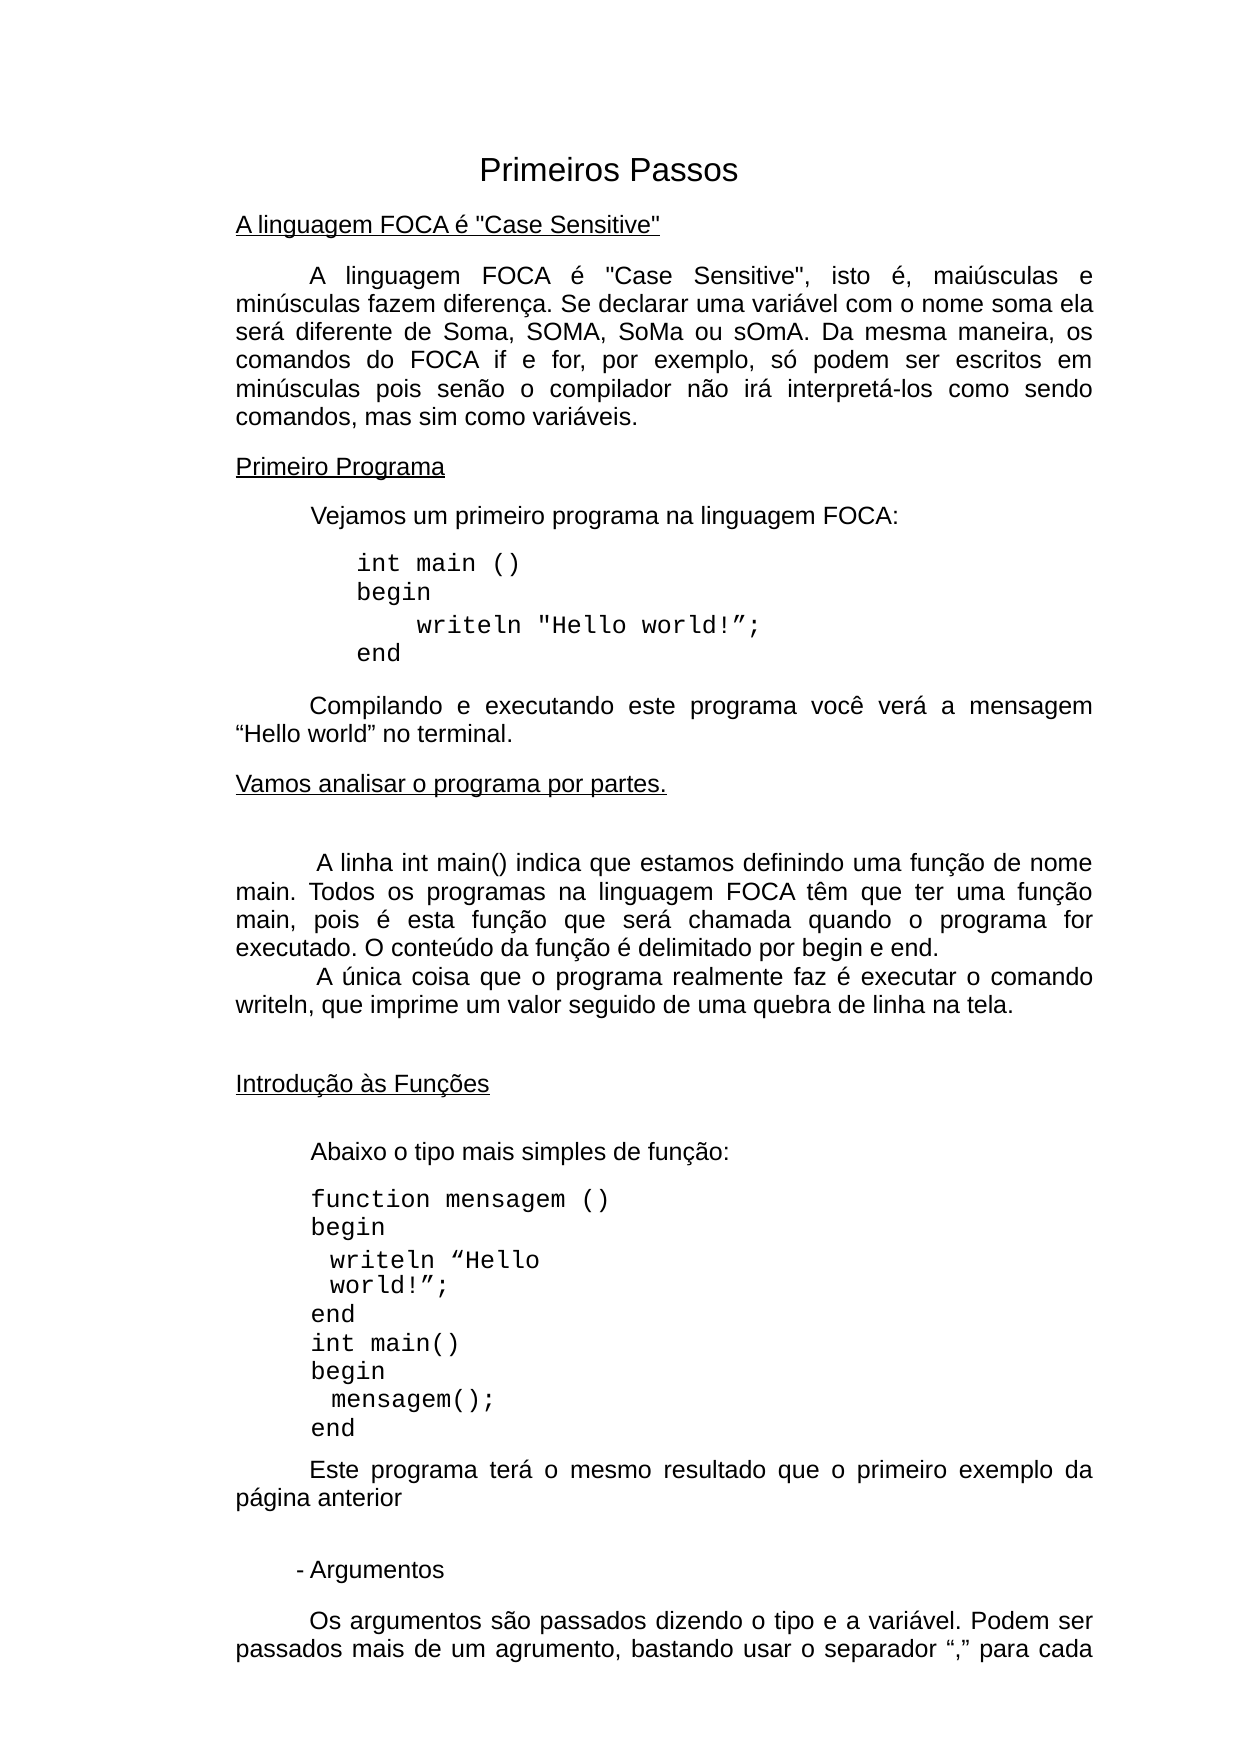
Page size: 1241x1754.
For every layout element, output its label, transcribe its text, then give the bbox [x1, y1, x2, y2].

text int main() [310, 1330, 1094, 1358]
text Primeiro Programa [235, 451, 1094, 480]
text Este programa terá o mesmo resultado que o primeiro exemplo da página anterior [235, 1455, 1094, 1512]
text begin [356, 579, 1094, 608]
text A linguagem FOCA é "Case Sensitive" [235, 210, 1094, 238]
text Vejamos um primeiro programa na linguagem FOCA: [310, 501, 1094, 530]
text A única coisa que o programa realmente faz é executar o comando writeln, que imprime um valor seguido de uma quebra de linha na tela. [235, 962, 1094, 1019]
text mensagem(); [331, 1387, 1094, 1415]
text Primeiros Passos [479, 150, 1094, 188]
text A linha int main() indica que estamos definindo uma função de nome main. Todos os programas na linguagem FOCA têm que ter uma função main, pois é esta função que será chamada quando o programa for executado. O conteúdo da função é delimitado por begin e end. [235, 848, 1094, 962]
text begin [310, 1214, 1094, 1243]
text Introdução às Funções [235, 1069, 1094, 1097]
text writeln "Hello world!”; [417, 612, 853, 641]
text end [310, 1415, 1094, 1444]
text end [356, 641, 1094, 669]
text Compilando e executando este programa você verá a mensagem “Hello world” no terminal. [235, 691, 1094, 748]
text int main () [356, 551, 688, 579]
text begin [310, 1358, 1094, 1387]
text writeln “Hello world!”; [330, 1248, 628, 1301]
text Os argumentos são passados dizendo o tipo e a variável. Podem ser passados mais de um agrumento, bastando usar o separador “,” para cada [235, 1606, 1094, 1663]
text end [310, 1302, 1094, 1330]
text Abaixo o tipo mais simples de função: [310, 1137, 1094, 1165]
text - Argumentos [296, 1555, 1094, 1584]
text A linguagem FOCA é "Case Sensitive", isto é, maiúsculas e minúsculas fazem diferença. Se declarar uma variável com o nome soma ela será diferente de Soma, SOMA, SoMa ou sOmA. Da mesma maneira, os comandos do FOCA if e for, por exemplo, só podem ser escritos em minúsculas pois senão o compilador não irá interpretá-los como sendo comandos, mas sim como variáveis. [235, 261, 1094, 431]
text Vamos analisar o programa por partes. [235, 769, 1094, 798]
text function mensagem () [310, 1186, 1094, 1214]
